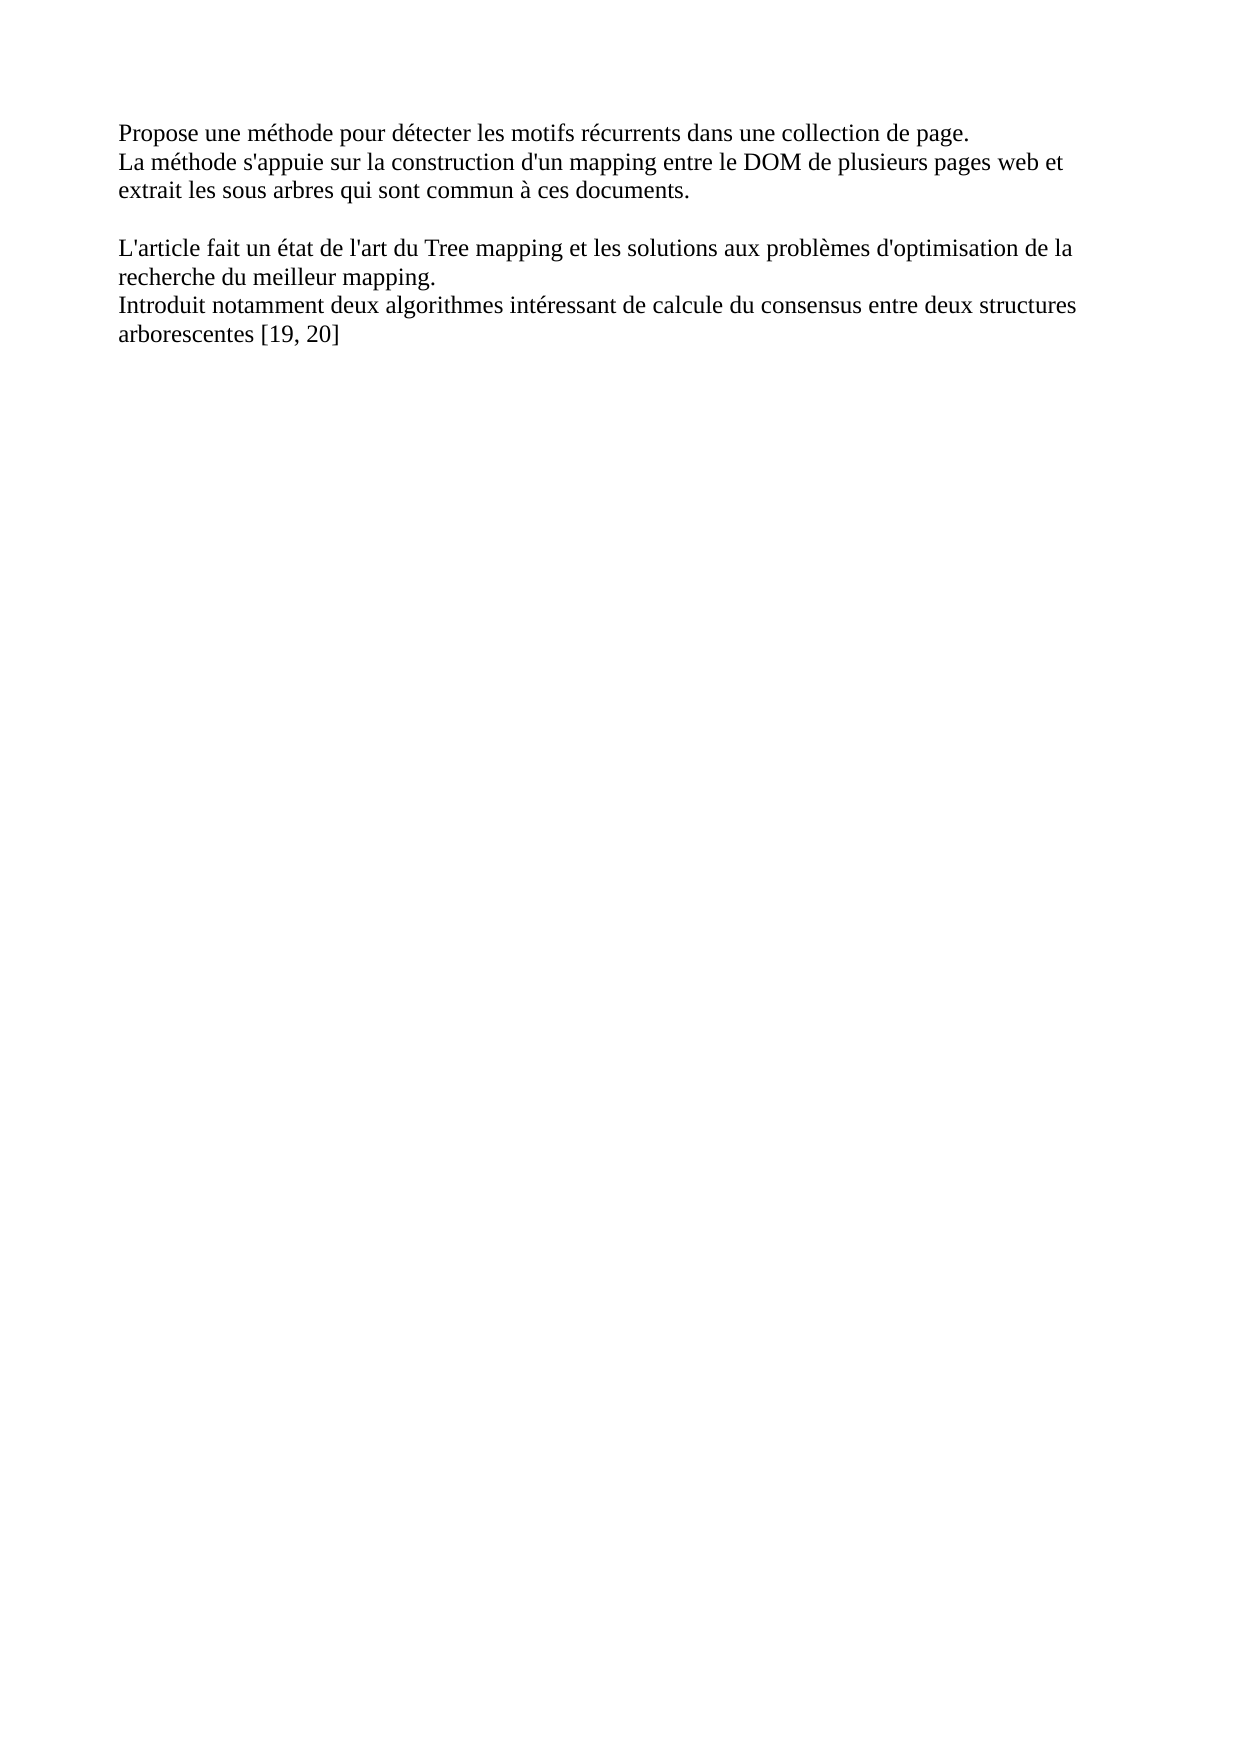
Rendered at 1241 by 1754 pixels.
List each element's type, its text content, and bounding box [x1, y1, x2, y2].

text La méthode s'appuie sur la construction d'un mapping entre le DOM de plusieurs pages web et extrait les sous arbres qui sont commun à ces documents. [118, 147, 1122, 204]
text L'article fait un état de l'art du Tree mapping et les solutions aux problèmes d'optimisation de la recherche du meilleur mapping. [118, 233, 1122, 291]
text Introduit notamment deux algorithmes intéressant de calcule du consensus entre deux structures arborescentes [19, 20] [118, 291, 1122, 348]
text Propose une méthode pour détecter les motifs récurrents dans une collection de page. [118, 118, 1122, 147]
